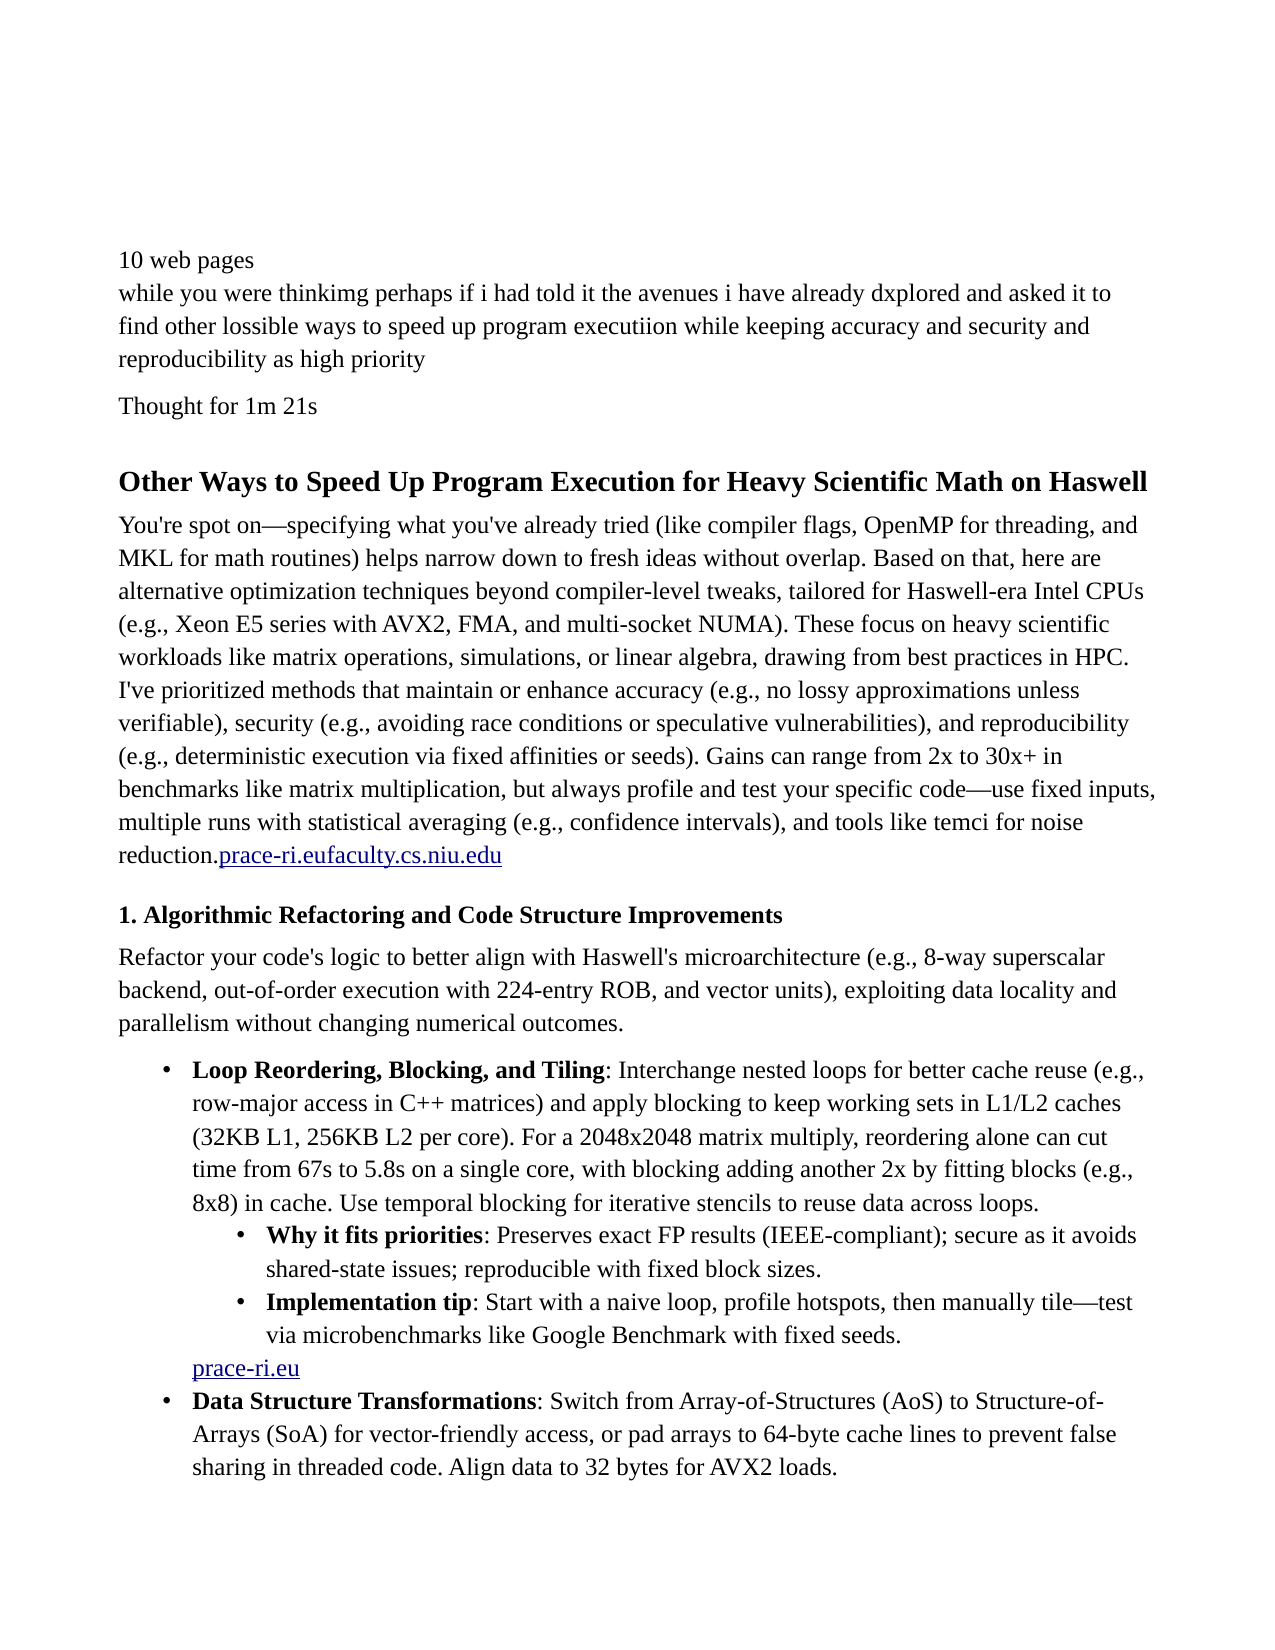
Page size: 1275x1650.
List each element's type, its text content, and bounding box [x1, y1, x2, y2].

list Loop Reordering, Blocking, and Tiling: Interchange nested loops for better cache reuse (e.g., row-major access in C++ matrices) and apply blocking to keep working sets in L1/L2 caches (32KB L1, 256KB L2 per core). For a 2048x2048 matrix multiply, reordering alone can cut time from 67s to 5.8s on a single core, with blocking adding another 2x by fitting blocks (e.g., 8x8) in cache. Use temporal blocking for iterative stencils to reuse data across loops. [162, 1056, 1157, 1216]
text You're spot on—specifying what you've already tried (like compiler flags, OpenMP for threading, and MKL for math routines) helps narrow down to fresh ideas without overlap. Based on that, here are alternative optimization techniques beyond compiler-level tweaks, tailored for Haswell-era Intel CPUs (e.g., Xeon E5 series with AVX2, FMA, and multi-socket NUMA). These focus on heavy scientific workloads like matrix operations, simulations, or linear algebra, drawing from best practices in HPC. I've prioritized methods that maintain or enhance accuracy (e.g., no lossy approximations unless verifiable), security (e.g., avoiding race conditions or speculative vulnerabilities), and reproducibility (e.g., deterministic execution via fixed affinities or seeds). Gains can range from 2x to 30x+ in benchmarks like matrix multiplication, but always profile and test your specific code—use fixed inputs, multiple runs with statistical averaging (e.g., confidence intervals), and tools like temci for noise reduction.prace-ri.eufaculty.cs.niu.edu [118, 510, 1157, 869]
subtitle Other Ways to Speed Up Program Execution for Heavy Scientific Math on Haswell [118, 464, 1157, 498]
text Thought for 1m 21s [118, 391, 1157, 420]
subtitle 1. Algorithmic Refactoring and Code Structure Improvements [118, 901, 1157, 929]
text while you were thinkimg perhaps if i had told it the avenues i have already dxplored and asked it to find other lossible ways to speed up program executiion while keeping accuracy and security and reproducibility as high priority [118, 278, 1157, 373]
list prace-ri.eu [162, 1353, 1157, 1381]
list Implementation tip: Start with a naive loop, profile hotspots, then manually tile—test via microbenchmarks like Google Benchmark with fixed seeds. [236, 1287, 1157, 1348]
list Why it fits priorities: Preserves exact FP results (IEEE-compliant); secure as it avoids shared-state issues; reproducible with fixed block sizes. [236, 1221, 1157, 1282]
list Data Structure Transformations: Switch from Array-of-Structures (AoS) to Structure-of-Arrays (SoA) for vector-friendly access, or pad arrays to 64-byte cache lines to prevent false sharing in threaded code. Align data to 32 bytes for AVX2 loads. [162, 1386, 1157, 1481]
text 10 web pages [118, 245, 1157, 273]
text Refactor your code's logic to better align with Haswell's microarchitecture (e.g., 8-way superscalar backend, out-of-order execution with 224-entry ROB, and vector units), exploiting data locality and parallelism without changing numerical outcomes. [118, 942, 1157, 1037]
